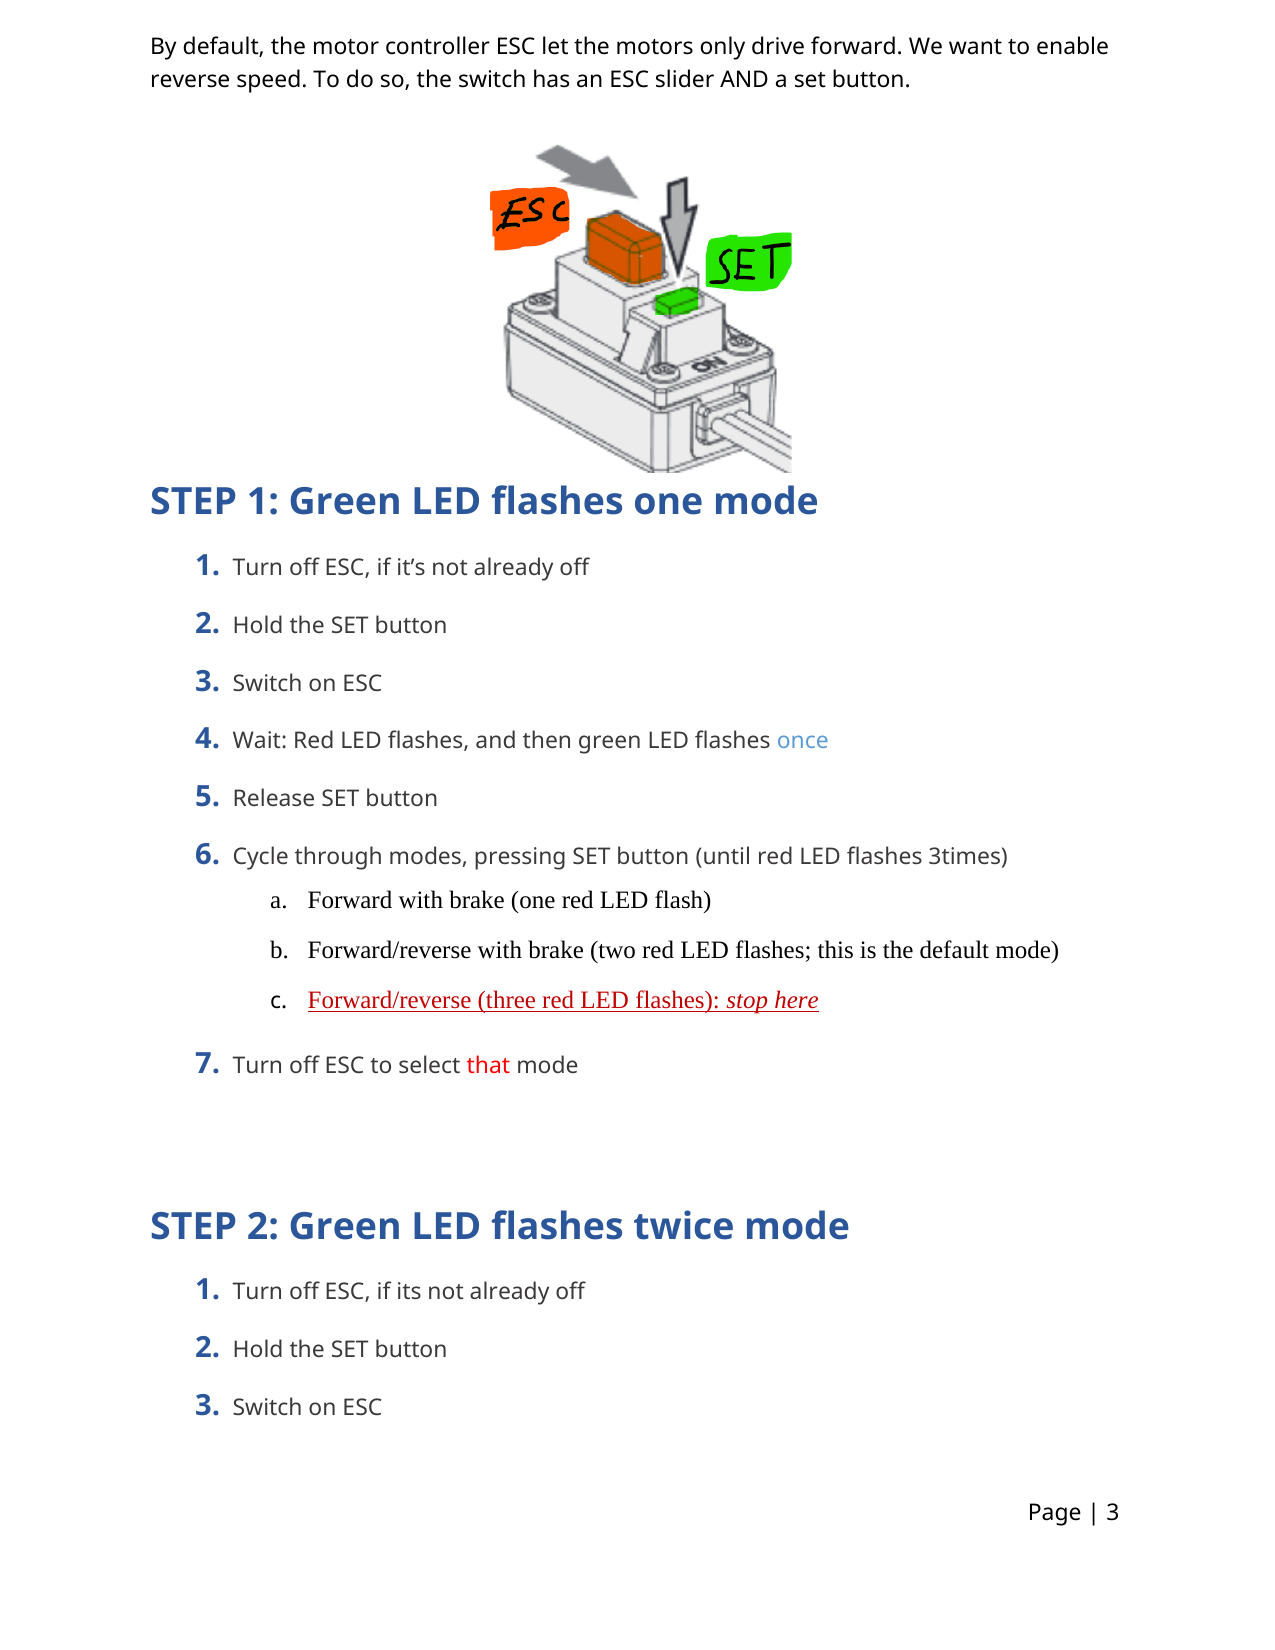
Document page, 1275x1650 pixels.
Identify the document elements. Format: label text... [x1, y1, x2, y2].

list Hold the SET button [195, 1327, 1125, 1366]
list Forward with brake (one red LED flash) [270, 885, 1125, 914]
list Turn off ESC to select that mode [195, 1043, 1125, 1082]
text STEP 2: Green LED flashes twice mode [150, 1199, 1125, 1250]
text By default, the motor controller ESC let the motors only drive forward. We want to enable reverse speed. To do so, the switch has an ESC slider AND a set button. [150, 30, 1125, 94]
list Turn off ESC, if it’s not already off [195, 544, 1125, 584]
list Wait: Red LED flashes, and then green LED flashes once [195, 718, 1125, 757]
list Forward/reverse with brake (two red LED flashes; this is the default mode) [270, 935, 1125, 963]
list Release SET button [195, 776, 1125, 815]
list Cycle through modes, pressing SET button (until red LED flashes 3times) [195, 833, 1125, 873]
list Forward/reverse (three red LED flashes): stop here [270, 984, 1125, 1016]
list Turn off ESC, if its not already off [195, 1269, 1125, 1308]
list Switch on ESC [195, 1384, 1125, 1424]
list Hold the SET button [195, 602, 1125, 642]
text STEP 1: Green LED flashes one mode [150, 112, 1125, 525]
list Switch on ESC [195, 660, 1125, 699]
